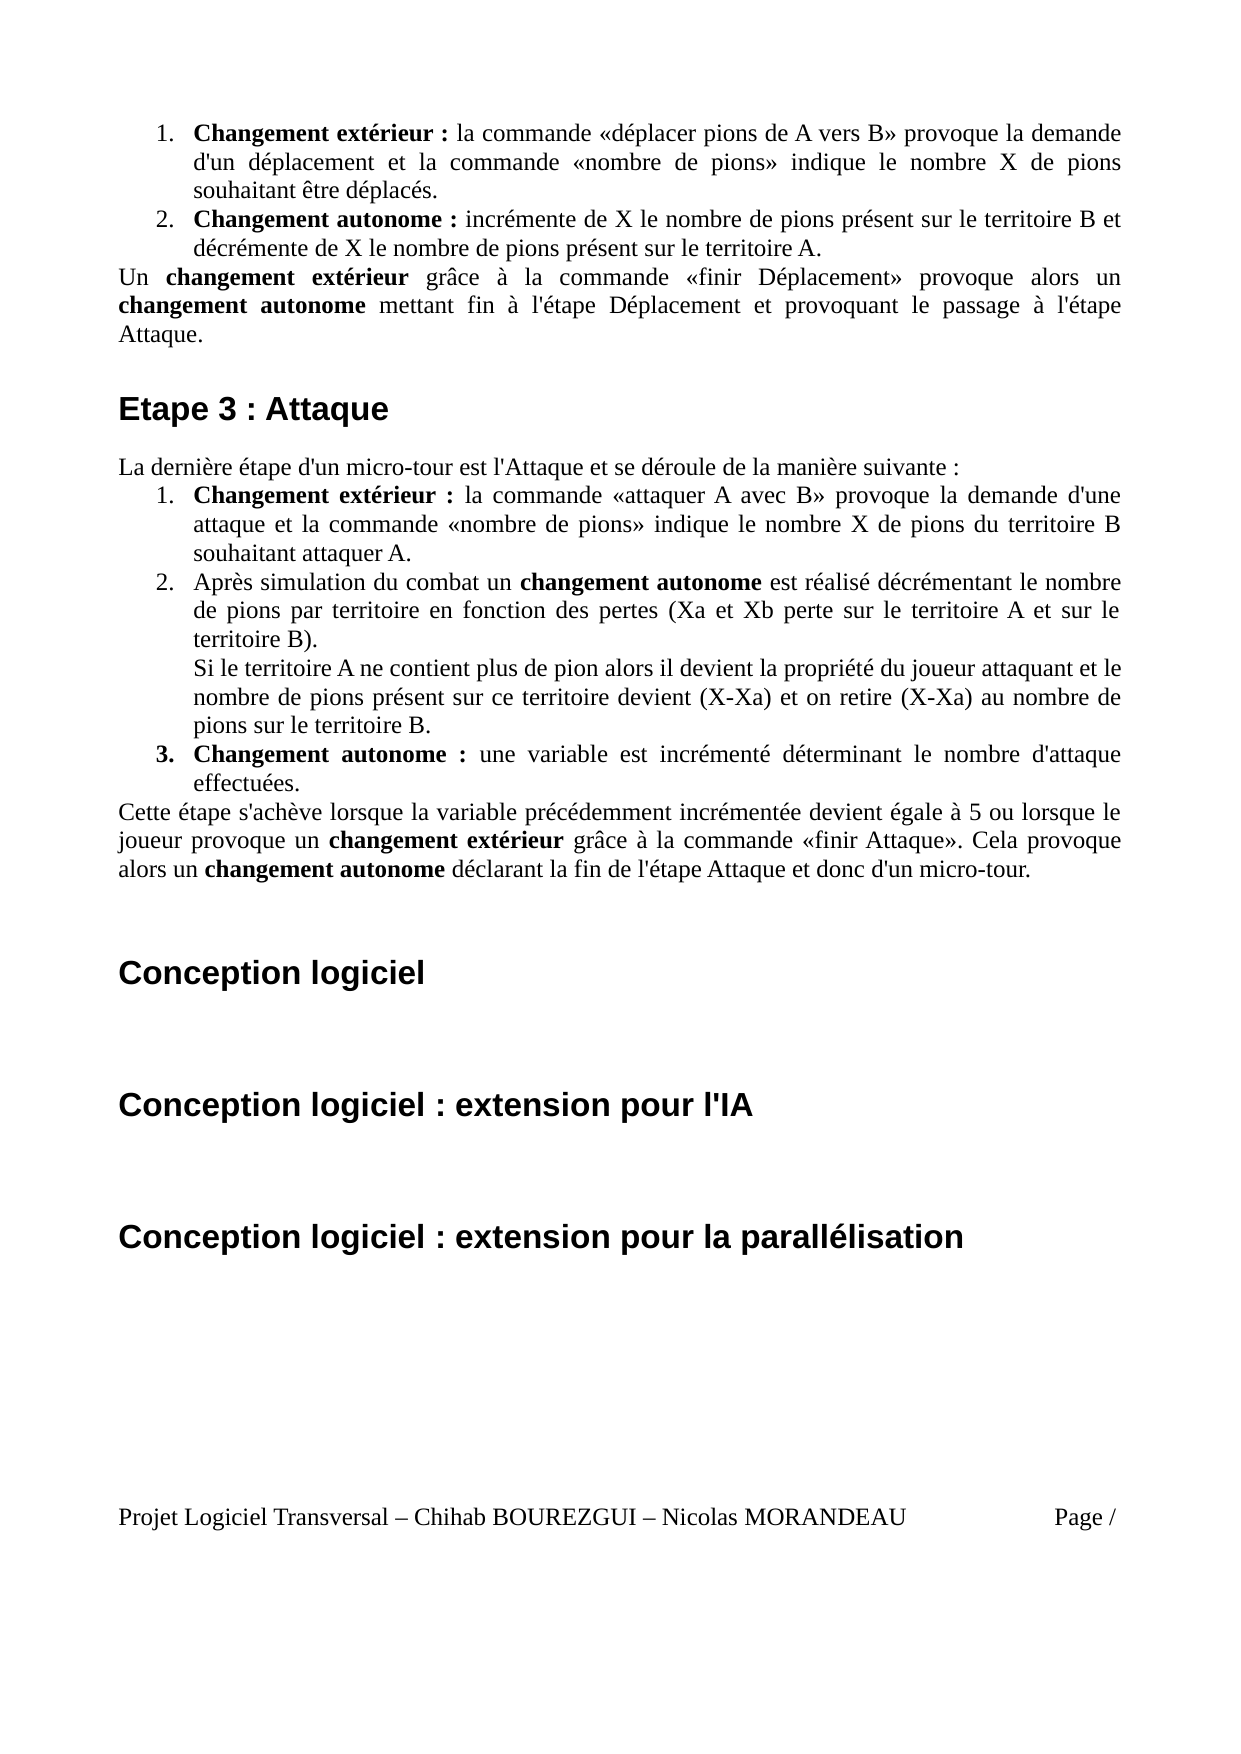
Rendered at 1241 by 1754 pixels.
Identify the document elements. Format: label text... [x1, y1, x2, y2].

list Changement autonome : incrémente de X le nombre de pions présent sur le territoire B et décrémente de X le nombre de pions présent sur le territoire A. [156, 204, 1122, 262]
text Etape 3 : Attaque [118, 389, 1122, 428]
text Conception logiciel [118, 953, 1122, 991]
list Changement autonome : une variable est incrémenté déterminant le nombre d'attaque effectuées. [156, 739, 1122, 797]
text Conception logiciel : extension pour la parallélisation [118, 1217, 1122, 1256]
text La dernière étape d'un micro-tour est l'Attaque et se déroule de la manière suivante : [118, 452, 1122, 480]
list Si le territoire A ne contient plus de pion alors il devient la propriété du joueur attaquant et le nombre de pions présent sur ce territoire devient (X-Xa) et on retire (X-Xa) au nombre de pions sur le territoire B. [156, 653, 1122, 739]
list Après simulation du combat un changement autonome est réalisé décrémentant le nombre de pions par territoire en fonction des pertes (Xa et Xb perte sur le territoire A et sur le territoire B). [156, 567, 1122, 653]
text Conception logiciel : extension pour l'IA [118, 1085, 1122, 1123]
list Un changement extérieur grâce à la commande «finir Déplacement» provoque alors un changement autonome mettant fin à l'étape Déplacement et provoquant le passage à l'étape Attaque. [118, 262, 1122, 348]
list Changement extérieur : la commande «déplacer pions de A vers B» provoque la demande d'un déplacement et la commande «nombre de pions» indique le nombre X de pions souhaitant être déplacés. [156, 118, 1122, 204]
text Cette étape s'achève lorsque la variable précédemment incrémentée devient égale à 5 ou lorsque le joueur provoque un changement extérieur grâce à la commande «finir Attaque». Cela provoque alors un changement autonome déclarant la fin de l'étape Attaque et donc d'un micro-tour. [118, 797, 1122, 883]
list Changement extérieur : la commande «attaquer A avec B» provoque la demande d'une attaque et la commande «nombre de pions» indique le nombre X de pions du territoire B souhaitant attaquer A. [156, 480, 1122, 567]
